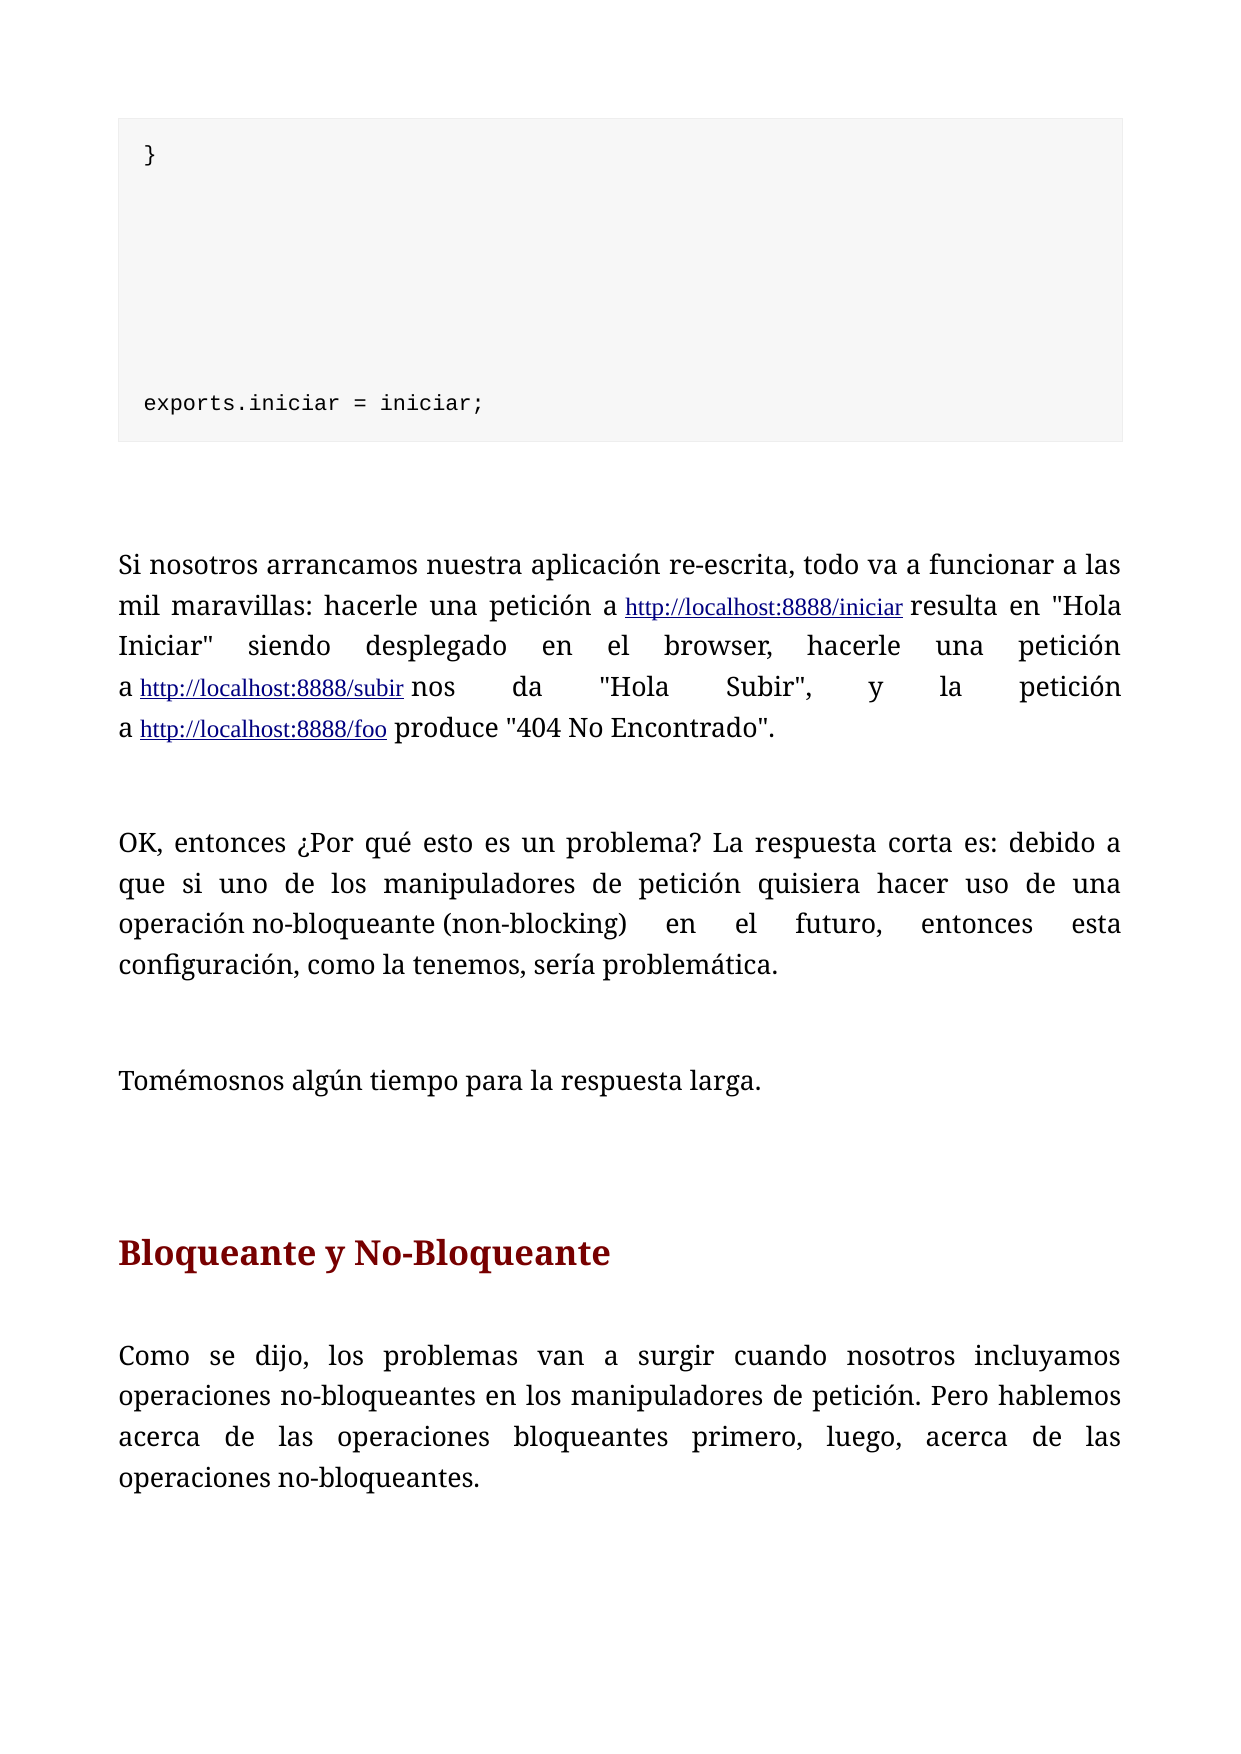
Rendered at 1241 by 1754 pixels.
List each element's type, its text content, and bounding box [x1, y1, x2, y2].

text OK, entonces ¿Por qué esto es un problema? La respuesta corta es: debido a que si uno de los manipuladores de petición quisiera hacer uso de una operación no-bloqueante (non-blocking) en el futuro, entonces esta configuración, como la tenemos, sería problemática. [118, 820, 1122, 982]
text } [119, 119, 1122, 168]
subtitle Bloqueante y No-Bloqueante [118, 1229, 1122, 1276]
text exports.iniciar = iniciar; [119, 367, 1122, 441]
text Tomémosnos algún tiempo para la respuesta larga. [118, 1057, 1122, 1098]
text Si nosotros arrancamos nuestra aplicación re-escrita, todo va a funcionar a las mil maravillas: hacerle una petición a http://localhost:8888/iniciar resulta en "Hola Iniciar" siendo desplegado en el browser, hacerle una petición a http://localhost:8888/subir nos da "Hola Subir", y la petición a http://localhost:8888/foo produce "404 No Encontrado". [118, 542, 1122, 745]
text Como se dijo, los problemas van a surgir cuando nosotros incluyamos operaciones no-bloqueantes en los manipuladores de petición. Pero hablemos acerca de las operaciones bloqueantes primero, luego, acerca de las operaciones no-bloqueantes. [118, 1332, 1122, 1495]
